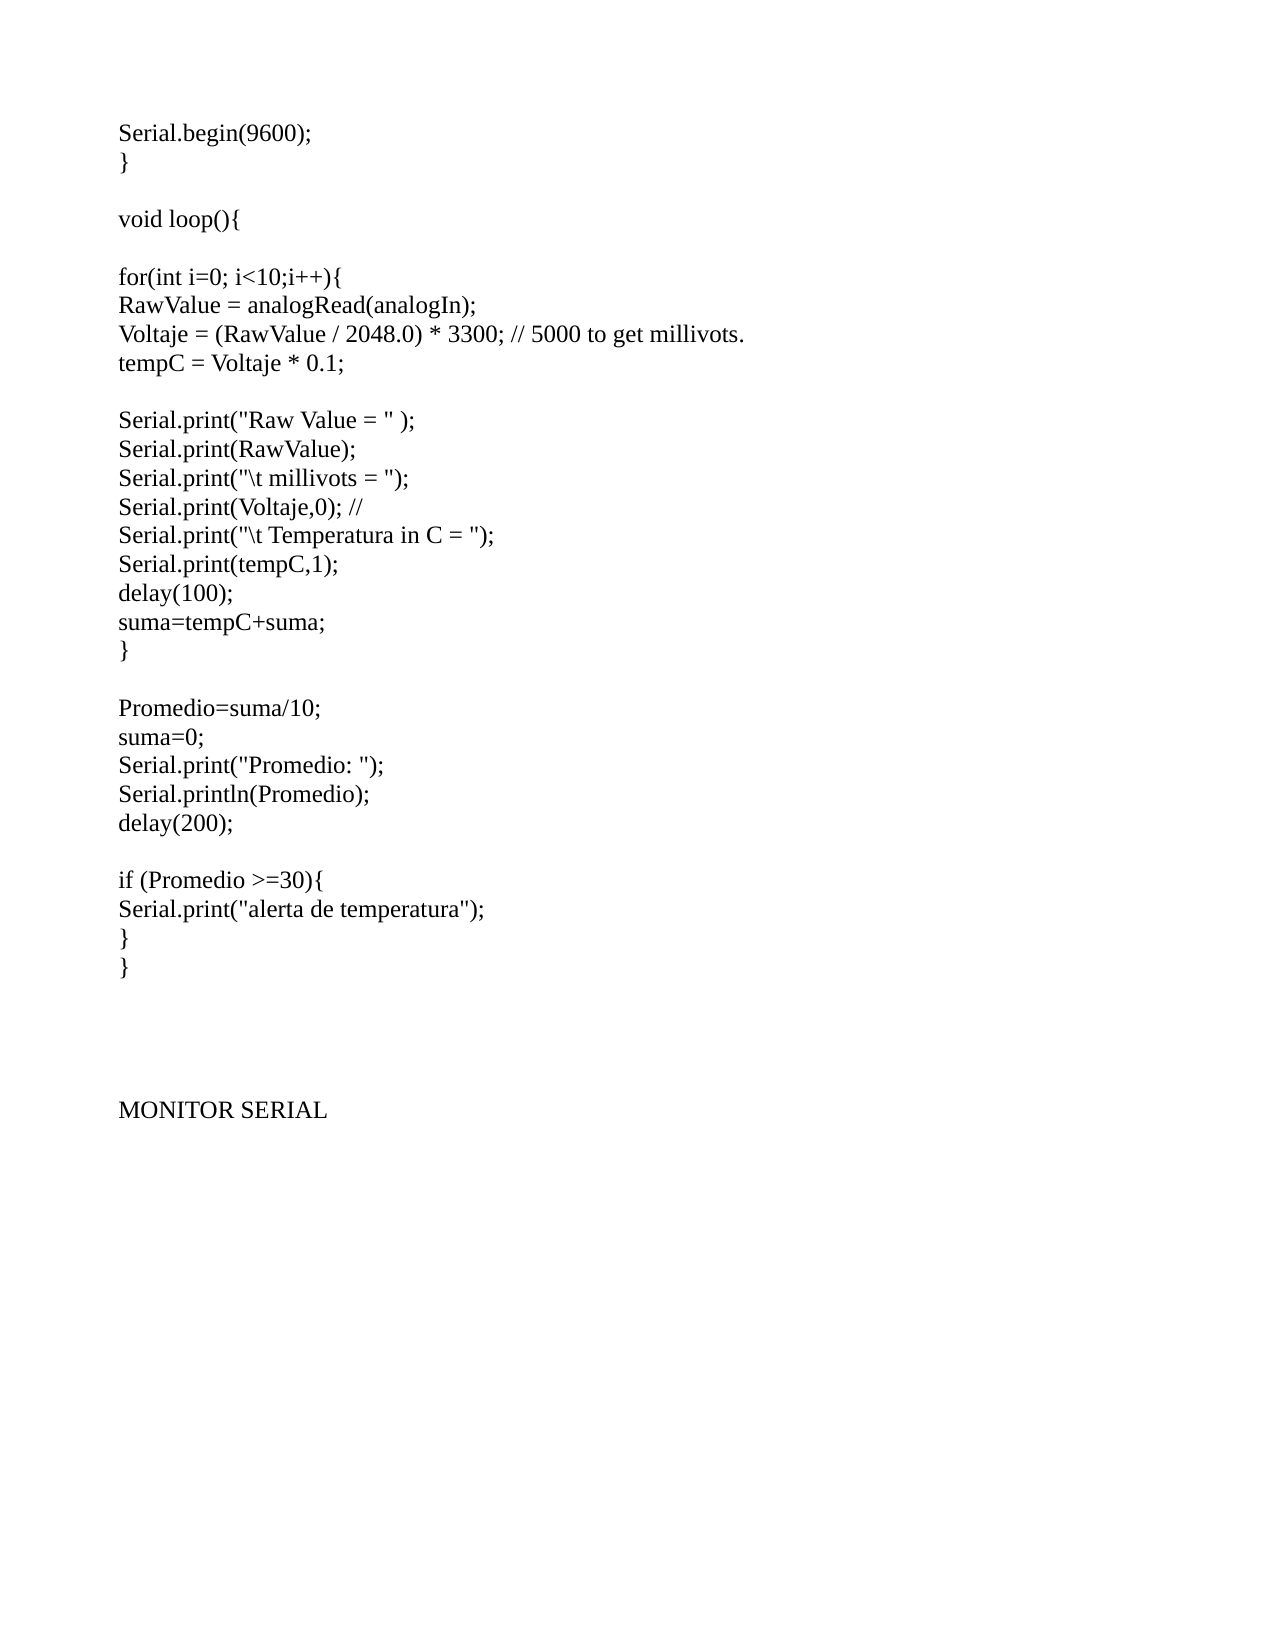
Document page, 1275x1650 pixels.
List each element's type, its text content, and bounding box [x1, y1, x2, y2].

text void loop(){ [118, 204, 1157, 233]
text delay(100); [118, 578, 1157, 607]
text Serial.print(tempC,1); [118, 549, 1157, 578]
text } [118, 923, 1157, 952]
text suma=0; [118, 722, 1157, 751]
text Serial.print(RawValue); [118, 434, 1157, 463]
text MONITOR SERIAL [118, 1096, 1157, 1124]
text } [118, 952, 1157, 981]
text Promedio=suma/10; [118, 693, 1157, 722]
text } [118, 147, 1157, 176]
text Voltaje = (RawValue / 2048.0) * 3300; // 5000 to get millivots. [118, 319, 1157, 348]
text for(int i=0; i<10;i++){ [118, 262, 1157, 291]
text Serial.print("alerta de temperatura"); [118, 894, 1157, 923]
text Serial.print("Promedio: "); [118, 751, 1157, 779]
text delay(200); [118, 808, 1157, 837]
text } [118, 636, 1157, 664]
text Serial.println(Promedio); [118, 779, 1157, 808]
text Serial.begin(9600); [118, 118, 1157, 147]
text if (Promedio >=30){ [118, 866, 1157, 894]
text tempC = Voltaje * 0.1; [118, 348, 1157, 377]
text Serial.print(Voltaje,0); // [118, 492, 1157, 521]
text Serial.print("\t Temperatura in C = "); [118, 521, 1157, 549]
text suma=tempC+suma; [118, 607, 1157, 636]
text RawValue = analogRead(analogIn); [118, 291, 1157, 319]
text Serial.print("\t millivots = "); [118, 463, 1157, 492]
text Serial.print("Raw Value = " ); [118, 406, 1157, 434]
